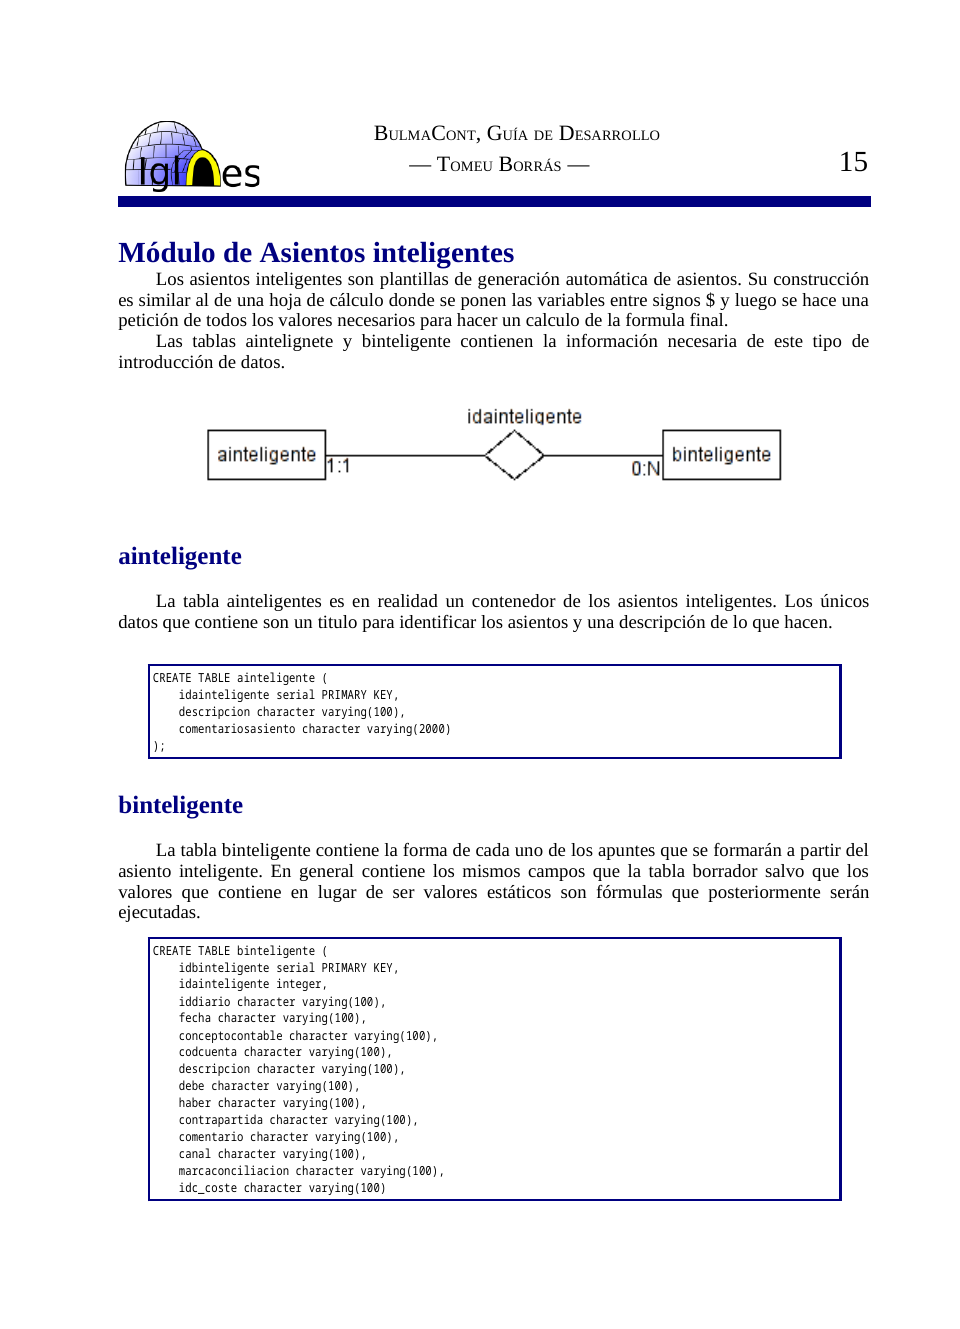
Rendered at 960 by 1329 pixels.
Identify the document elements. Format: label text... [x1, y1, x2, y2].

text contrapartida character varying(100), [150, 1107, 839, 1123]
text iddiario character varying(100), [150, 988, 839, 1005]
text conceptocontable character varying(100), [150, 1022, 839, 1039]
text haber character varying(100), [150, 1089, 839, 1107]
text La tabla binteligente contiene la forma de cada uno de los apuntes que se formarán a partir del asiento inteligente. En general contiene los mismos campos que la tabla borrador salvo que los valores que contiene en lugar de ser valores estáticos son fórmulas que posteriormente serán ejecutadas. [118, 840, 871, 923]
text canal character varying(100), [150, 1141, 839, 1157]
picture [124, 121, 260, 192]
text codcuenta character varying(100), [150, 1039, 839, 1056]
text ainteligente [118, 542, 871, 570]
text CREATE TABLE binteligente ( [150, 939, 839, 954]
text Los asientos inteligentes son plantillas de generación automática de asientos. Su construcción es similar al de una hoja de cálculo donde se ponen las variables entre signos $ y luego se hace una petición de todos los valores necesarios para hacer un calculo de la formula final. [118, 268, 871, 331]
text idainteligente integer, [150, 971, 839, 988]
text debe character varying(100), [150, 1073, 839, 1089]
text marcaconciliacion character varying(100), [150, 1157, 839, 1174]
text comentario character varying(100), [150, 1123, 839, 1141]
text idbinteligente serial PRIMARY KEY, [150, 954, 839, 971]
text idainteligente serial PRIMARY KEY, [150, 681, 839, 698]
text La tabla ainteligentes es en realidad un contenedor de los asientos inteligentes. Los únicos datos que contiene son un titulo para identificar los asientos y una descripción de lo que hacen. [118, 591, 871, 632]
text ); [150, 732, 839, 757]
text fecha character varying(100), [150, 1005, 839, 1022]
text idc_coste character varying(100) [150, 1174, 839, 1199]
text binteligente [118, 791, 871, 819]
text Las tablas aintelignete y binteligente contienen la información necesaria de este tipo de introducción de datos. [118, 331, 871, 372]
picture [192, 392, 797, 501]
text CREATE TABLE ainteligente ( [150, 666, 839, 681]
text descripcion character varying(100), [150, 1056, 839, 1073]
text comentariosasiento character varying(2000) [150, 715, 839, 732]
text descripcion character varying(100), [150, 698, 839, 715]
text Módulo de Asientos inteligentes [118, 236, 871, 268]
